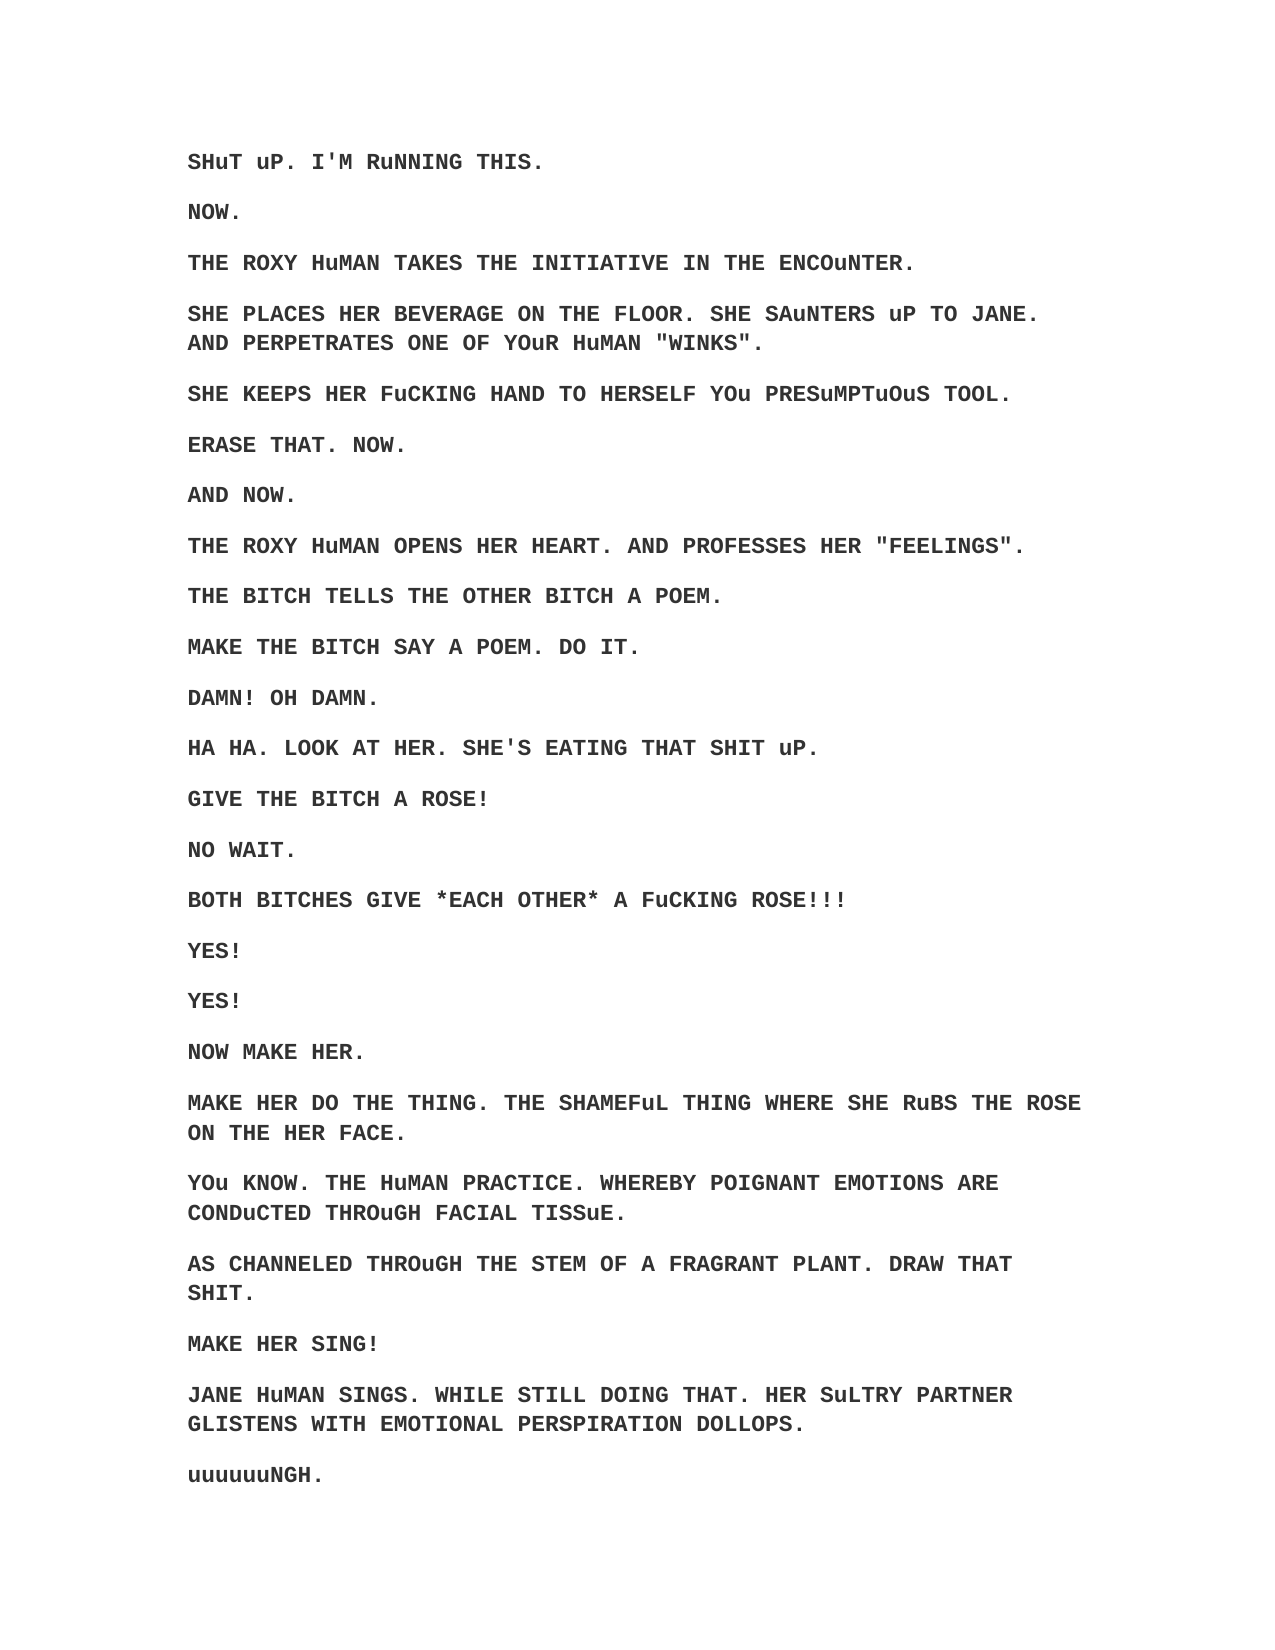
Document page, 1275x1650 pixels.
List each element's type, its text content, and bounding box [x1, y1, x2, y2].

text NOW. [187, 201, 1087, 227]
text JANE HuMAN SINGS. WHILE STILL DOING THAT. HER SuLTRY PARTNER GLISTENS WITH EMOTIONAL PERSPIRATION DOLLOPS. [187, 1383, 1087, 1439]
text MAKE THE BITCH SAY A POEM. DO IT. [187, 635, 1087, 661]
text YES! [187, 990, 1087, 1016]
text NO WAIT. [187, 838, 1087, 864]
text AND NOW. [187, 483, 1087, 509]
text THE ROXY HuMAN TAKES THE INITIATIVE IN THE ENCOuNTER. [187, 251, 1087, 277]
text AS CHANNELED THROuGH THE STEM OF A FRAGRANT PLANT. DRAW THAT SHIT. [187, 1252, 1087, 1308]
text SHE KEEPS HER FuCKING HAND TO HERSELF YOu PRESuMPTuOuS TOOL. [187, 382, 1087, 408]
text SHE PLACES HER BEVERAGE ON THE FLOOR. SHE SAuNTERS uP TO JANE. AND PERPETRATES ONE OF YOuR HuMAN "WINKS". [187, 302, 1087, 358]
text THE ROXY HuMAN OPENS HER HEART. AND PROFESSES HER "FEELINGS". [187, 534, 1087, 560]
text SHuT uP. I'M RuNNING THIS. [187, 150, 1087, 176]
text YES! [187, 939, 1087, 965]
text NOW MAKE HER. [187, 1040, 1087, 1066]
text MAKE HER SING! [187, 1332, 1087, 1358]
text YOu KNOW. THE HuMAN PRACTICE. WHEREBY POIGNANT EMOTIONS ARE CONDuCTED THROuGH FACIAL TISSuE. [187, 1171, 1087, 1227]
text DAMN! OH DAMN. [187, 686, 1087, 712]
text BOTH BITCHES GIVE *EACH OTHER* A FuCKING ROSE!!! [187, 888, 1087, 914]
text MAKE HER DO THE THING. THE SHAMEFuL THING WHERE SHE RuBS THE ROSE ON THE HER FACE. [187, 1091, 1087, 1147]
text THE BITCH TELLS THE OTHER BITCH A POEM. [187, 585, 1087, 611]
text HA HA. LOOK AT HER. SHE'S EATING THAT SHIT uP. [187, 737, 1087, 763]
text uuuuuuNGH. [187, 1463, 1087, 1489]
text ERASE THAT. NOW. [187, 433, 1087, 459]
text GIVE THE BITCH A ROSE! [187, 787, 1087, 813]
